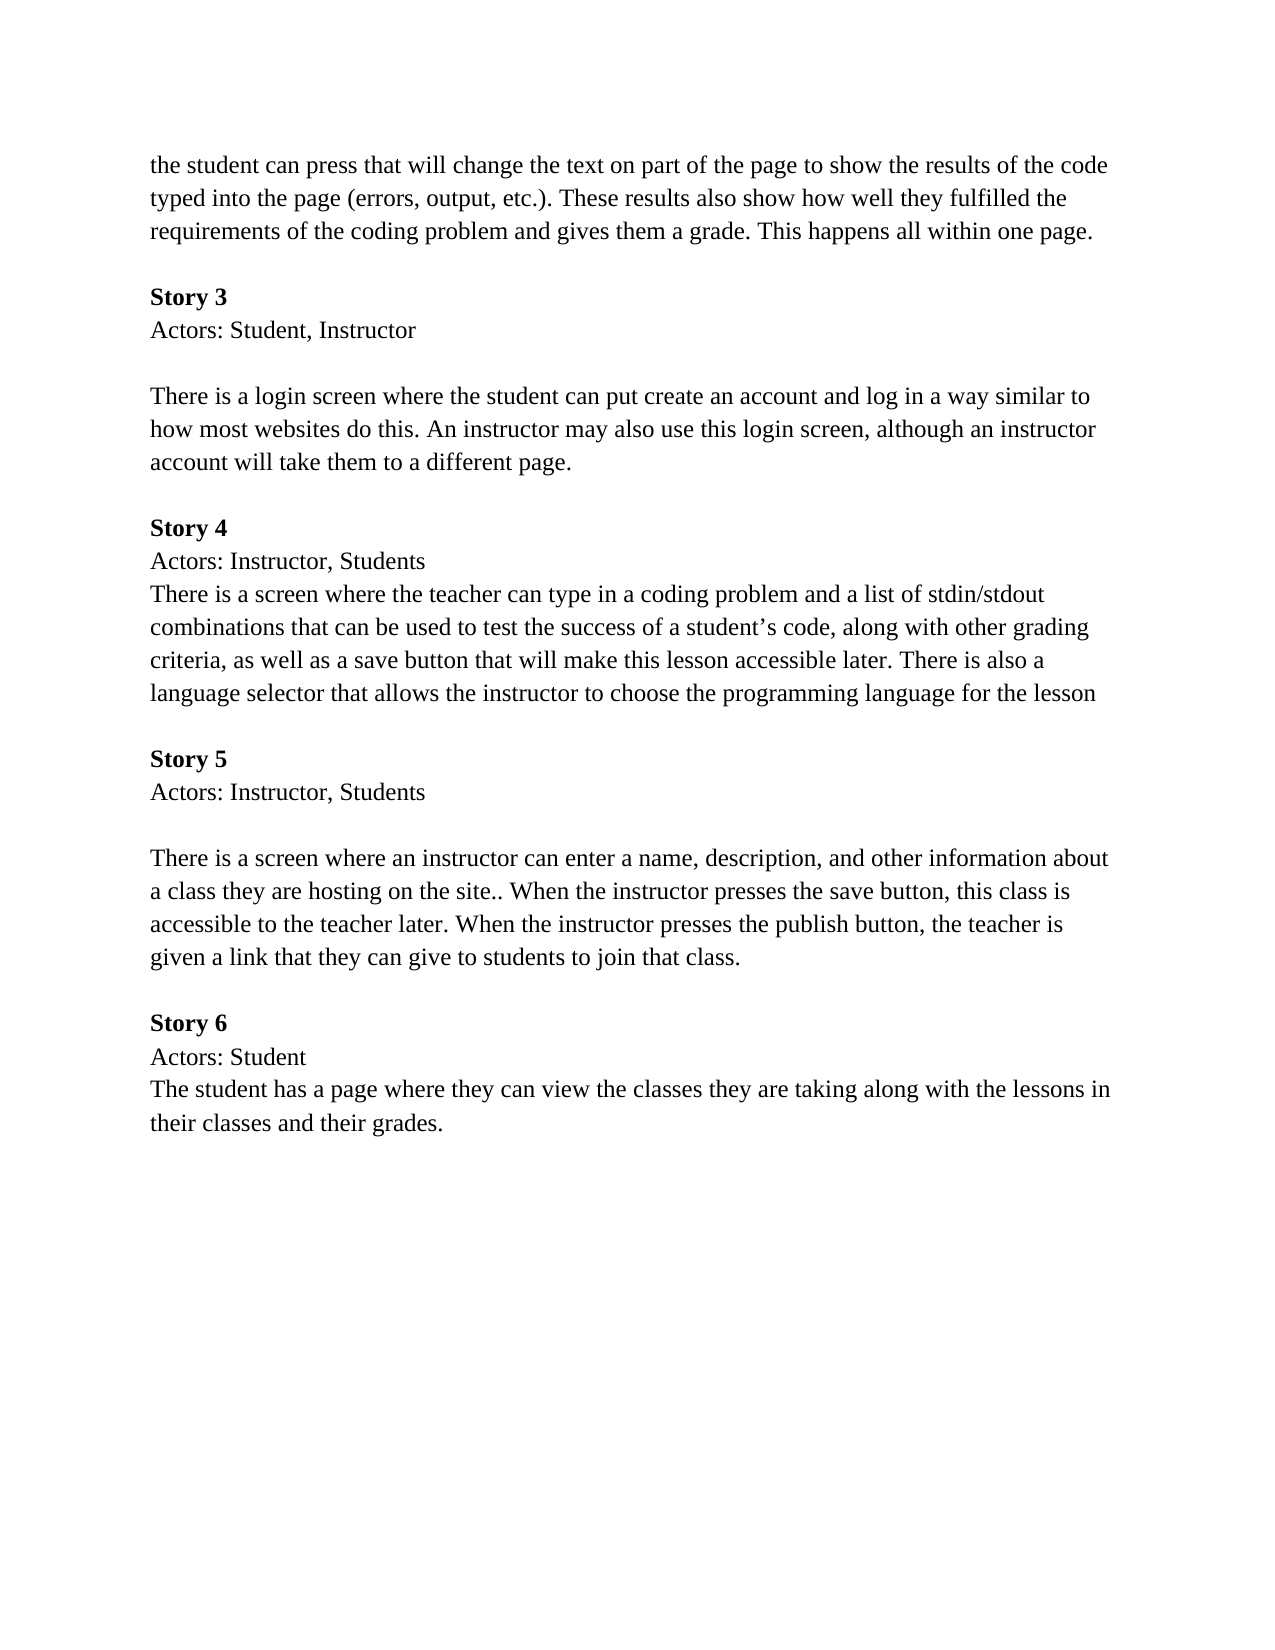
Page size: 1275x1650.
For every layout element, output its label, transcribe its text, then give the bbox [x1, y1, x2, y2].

text the student can press that will change the text on part of the page to show the results of the code typed into the page (errors, output, etc.). These results also show how well they fulfilled the requirements of the coding problem and gives them a grade. This happens all within one page. [150, 150, 1125, 245]
text Actors: Student [150, 1042, 1125, 1070]
text Actors: Student, Instructor [150, 315, 1125, 344]
text The student has a page where they can view the classes they are taking along with the lessons in their classes and their grades. [150, 1074, 1125, 1136]
text Story 4 [150, 513, 1125, 542]
text Story 3 [150, 282, 1125, 311]
text There is a login screen where the student can put create an account and log in a way similar to how most websites do this. An instructor may also use this login screen, although an instructor account will take them to a different page. [150, 381, 1125, 476]
text Actors: Instructor, Students [150, 777, 1125, 806]
text Story 6 [150, 1008, 1125, 1037]
text Actors: Instructor, Students [150, 546, 1125, 575]
text There is a screen where an instructor can enter a name, description, and other information about a class they are hosting on the site.. When the instructor presses the save button, this class is accessible to the teacher later. When the instructor presses the publish button, the teacher is given a link that they can give to students to join that class. [150, 843, 1125, 971]
text Story 5 [150, 744, 1125, 773]
text There is a screen where the teacher can type in a coding problem and a list of stdin/stdout combinations that can be used to test the success of a student’s code, along with other grading criteria, as well as a save button that will make this lesson accessible later. There is also a language selector that allows the instructor to choose the programming language for the lesson [150, 579, 1125, 707]
